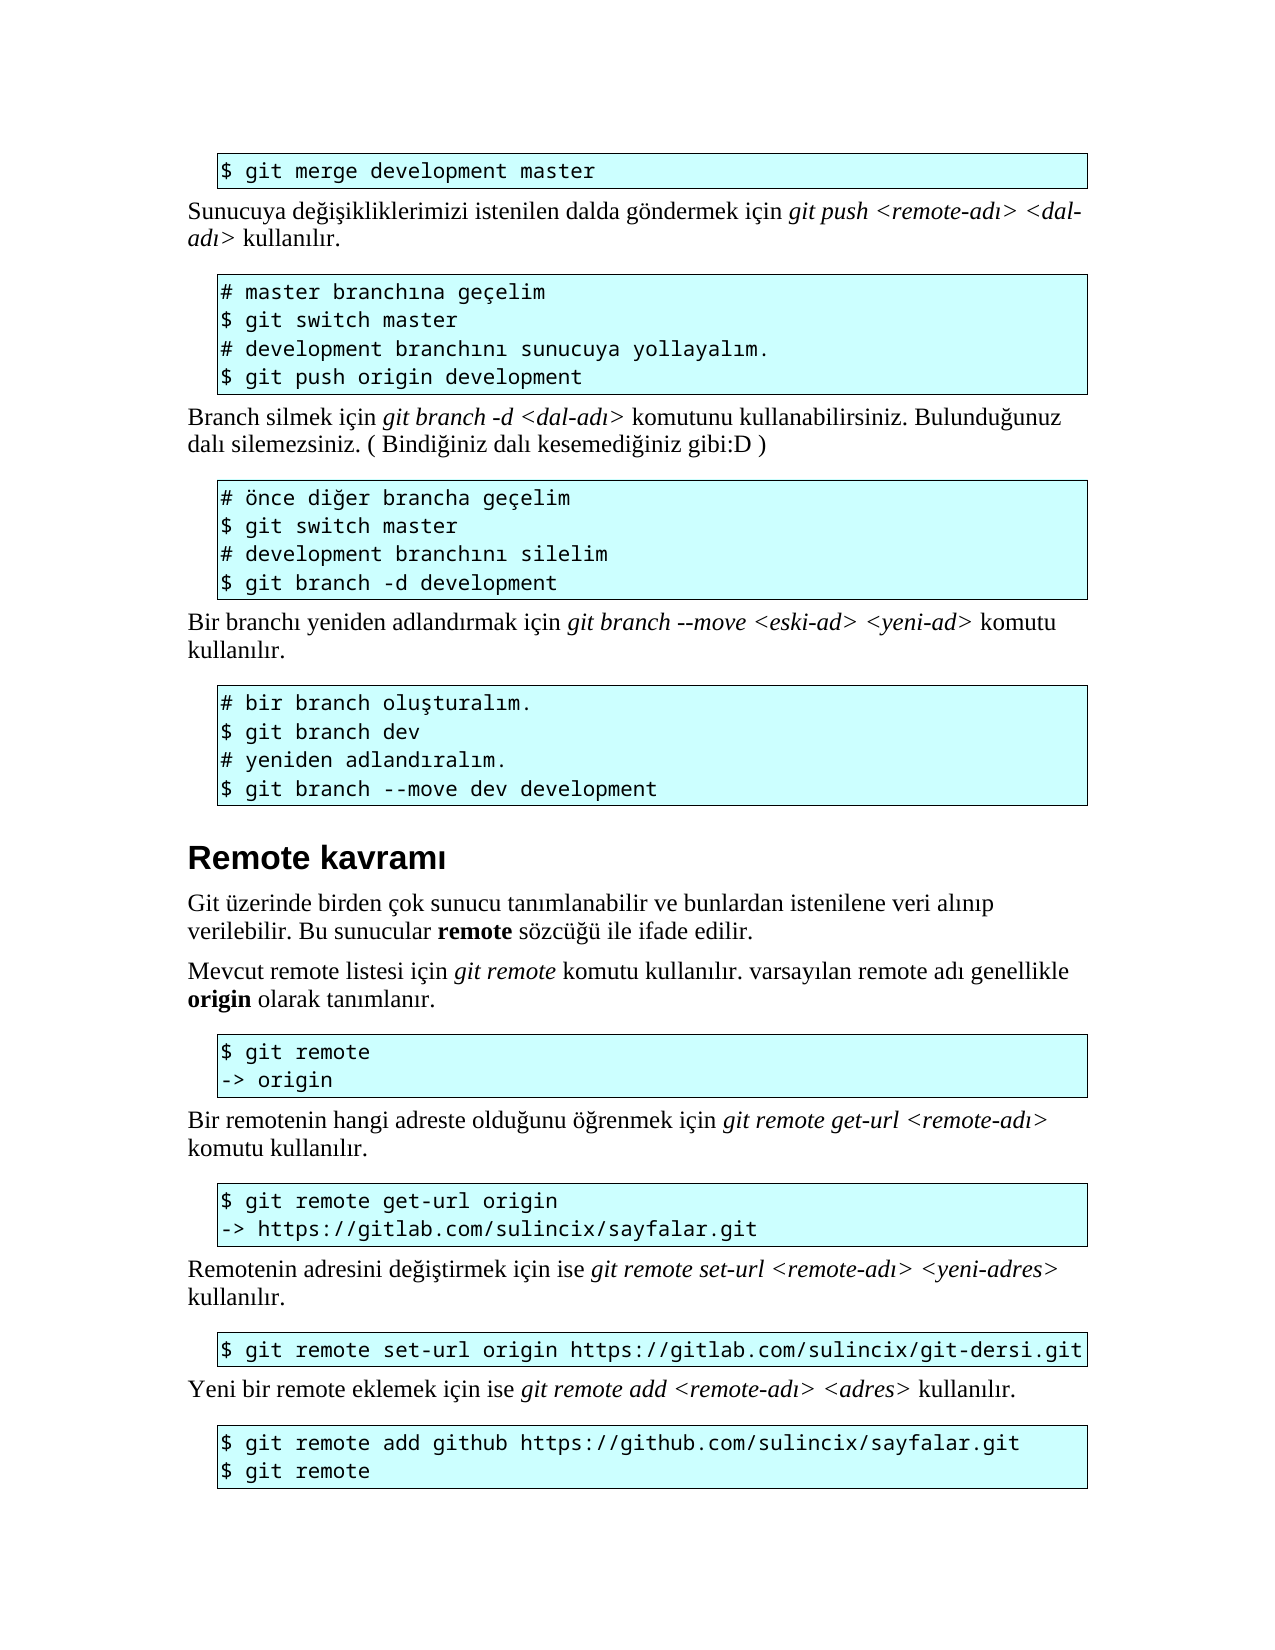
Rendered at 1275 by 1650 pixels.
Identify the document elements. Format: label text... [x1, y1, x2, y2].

text Yeni bir remote eklemek için ise git remote add <remote-adı> <adres> kullanılır. [187, 1376, 1087, 1403]
text Branch silmek için git branch -d <dal-adı> komutunu kullanabilirsiniz. Bulunduğunuz dalı silemezsiniz. ( Bindiğiniz dalı kesemediğiniz gibi:D ) [187, 403, 1087, 458]
text Git üzerinde birden çok sunucu tanımlanabilir ve bunlardan istenilene veri alınıp verilebilir. Bu sunucular remote sözcüğü ile ifade edilir. [187, 889, 1087, 945]
subtitle Remote kavramı [187, 839, 1087, 877]
text Bir branchı yeniden adlandırmak için git branch --move <eski-ad> <yeni-ad> komutu kullanılır. [187, 608, 1087, 664]
text # master branchına geçelim $ git switch master # development branchını sunucuya yollayalım. $ git push origin development [218, 275, 1087, 394]
text Remotenin adresini değiştirmek için ise git remote set-url <remote-adı> <yeni-adres> kullanılır. [187, 1255, 1087, 1311]
text $ git remote set-url origin https://gitlab.com/sulincix/git-dersi.git [218, 1333, 1087, 1366]
text $ git remote -> origin [218, 1035, 1087, 1097]
text $ git remote get-url origin -> https://gitlab.com/sulincix/sayfalar.git [218, 1184, 1087, 1246]
text Sunucuya değişikliklerimizi istenilen dalda göndermek için git push <remote-adı> <dal-adı> kullanılır. [187, 197, 1087, 252]
text Bir remotenin hangi adreste olduğunu öğrenmek için git remote get-url <remote-adı> komutu kullanılır. [187, 1106, 1087, 1162]
text $ git merge development master [218, 154, 1087, 188]
text Mevcut remote listesi için git remote komutu kullanılır. varsayılan remote adı genellikle origin olarak tanımlanır. [187, 957, 1087, 1013]
text # bir branch oluşturalım. $ git branch dev # yeniden adlandıralım. $ git branch --move dev development [218, 686, 1087, 805]
text # önce diğer brancha geçelim $ git switch master # development branchını silelim $ git branch -d development [218, 481, 1087, 599]
text $ git remote add github https://github.com/sulincix/sayfalar.git $ git remote [218, 1426, 1087, 1488]
